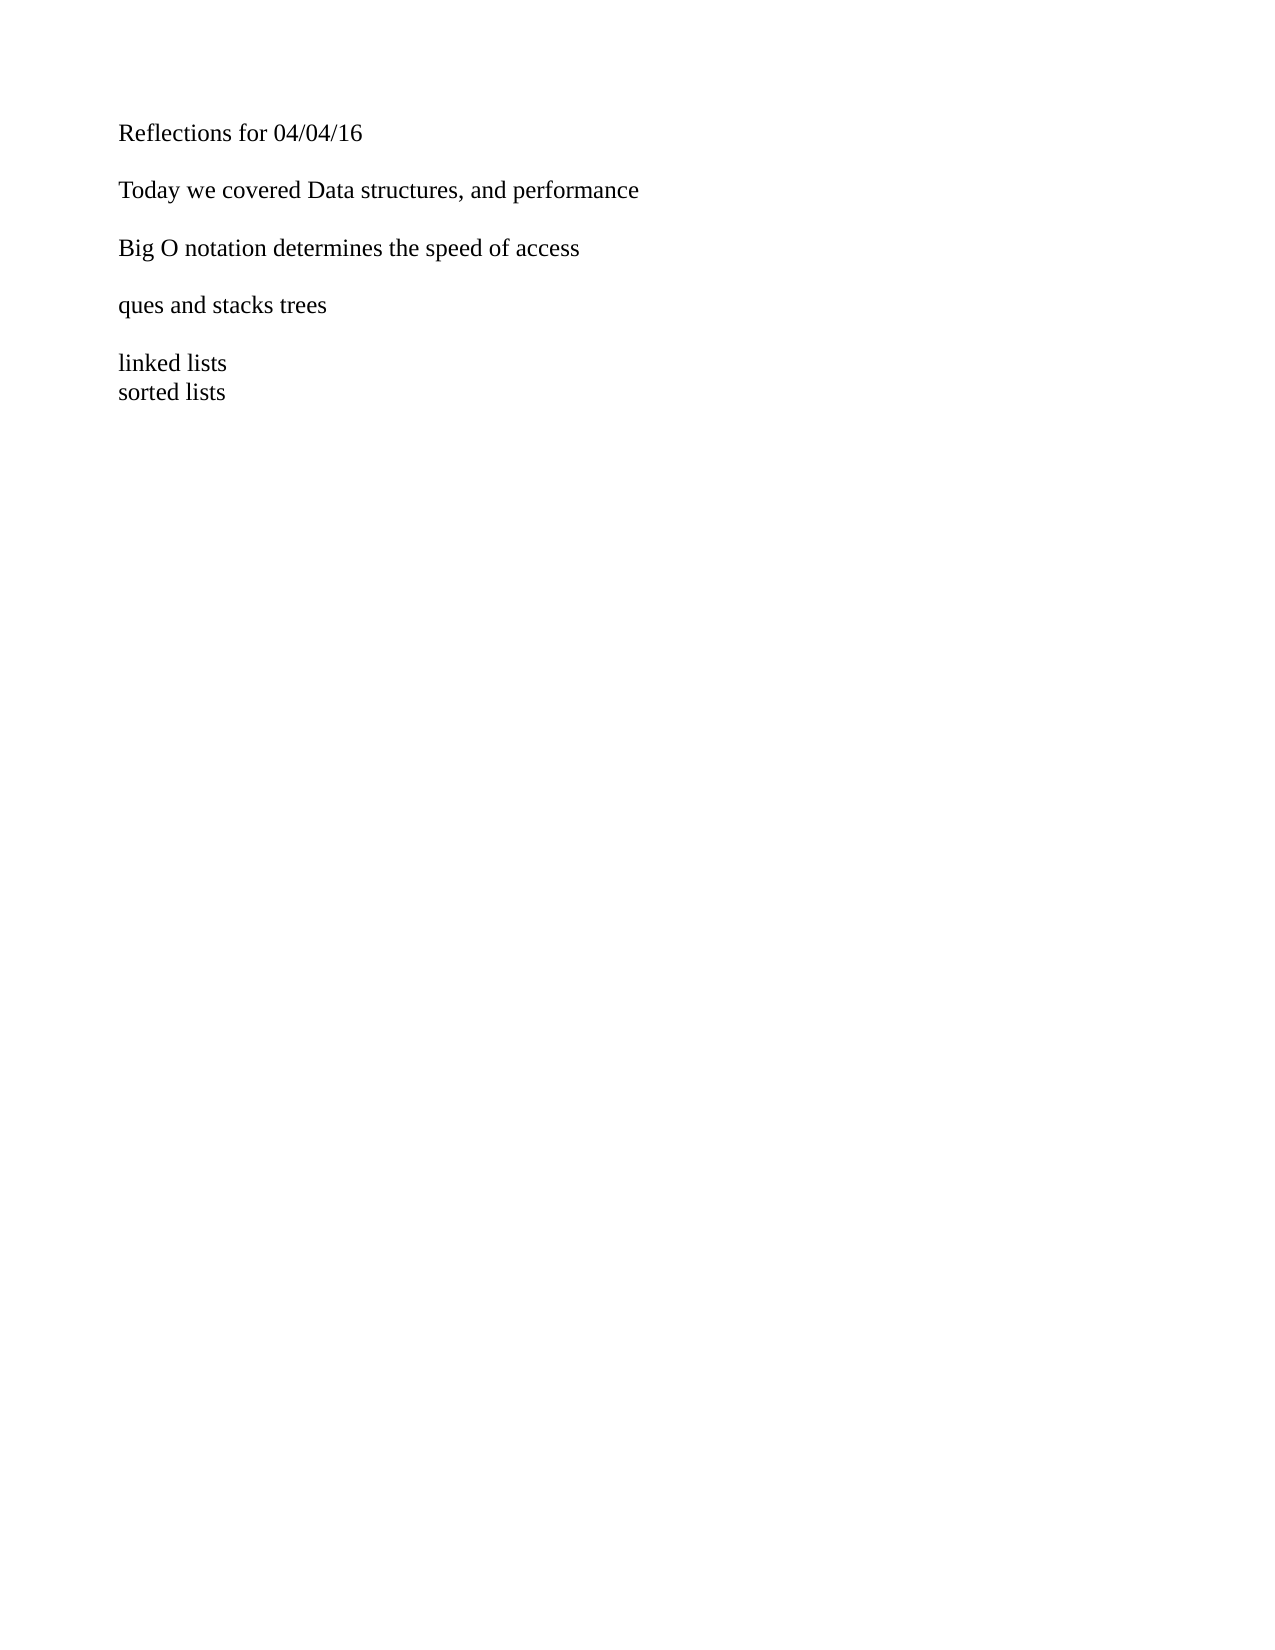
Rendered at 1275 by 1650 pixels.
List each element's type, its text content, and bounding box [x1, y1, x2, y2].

text Today we covered Data structures, and performance [118, 176, 1157, 204]
text Big O notation determines the speed of access [118, 233, 1157, 262]
text ques and stacks trees [118, 291, 1157, 319]
text sorted lists [118, 377, 1157, 406]
text linked lists [118, 348, 1157, 377]
text Reflections for 04/04/16 [118, 118, 1157, 147]
